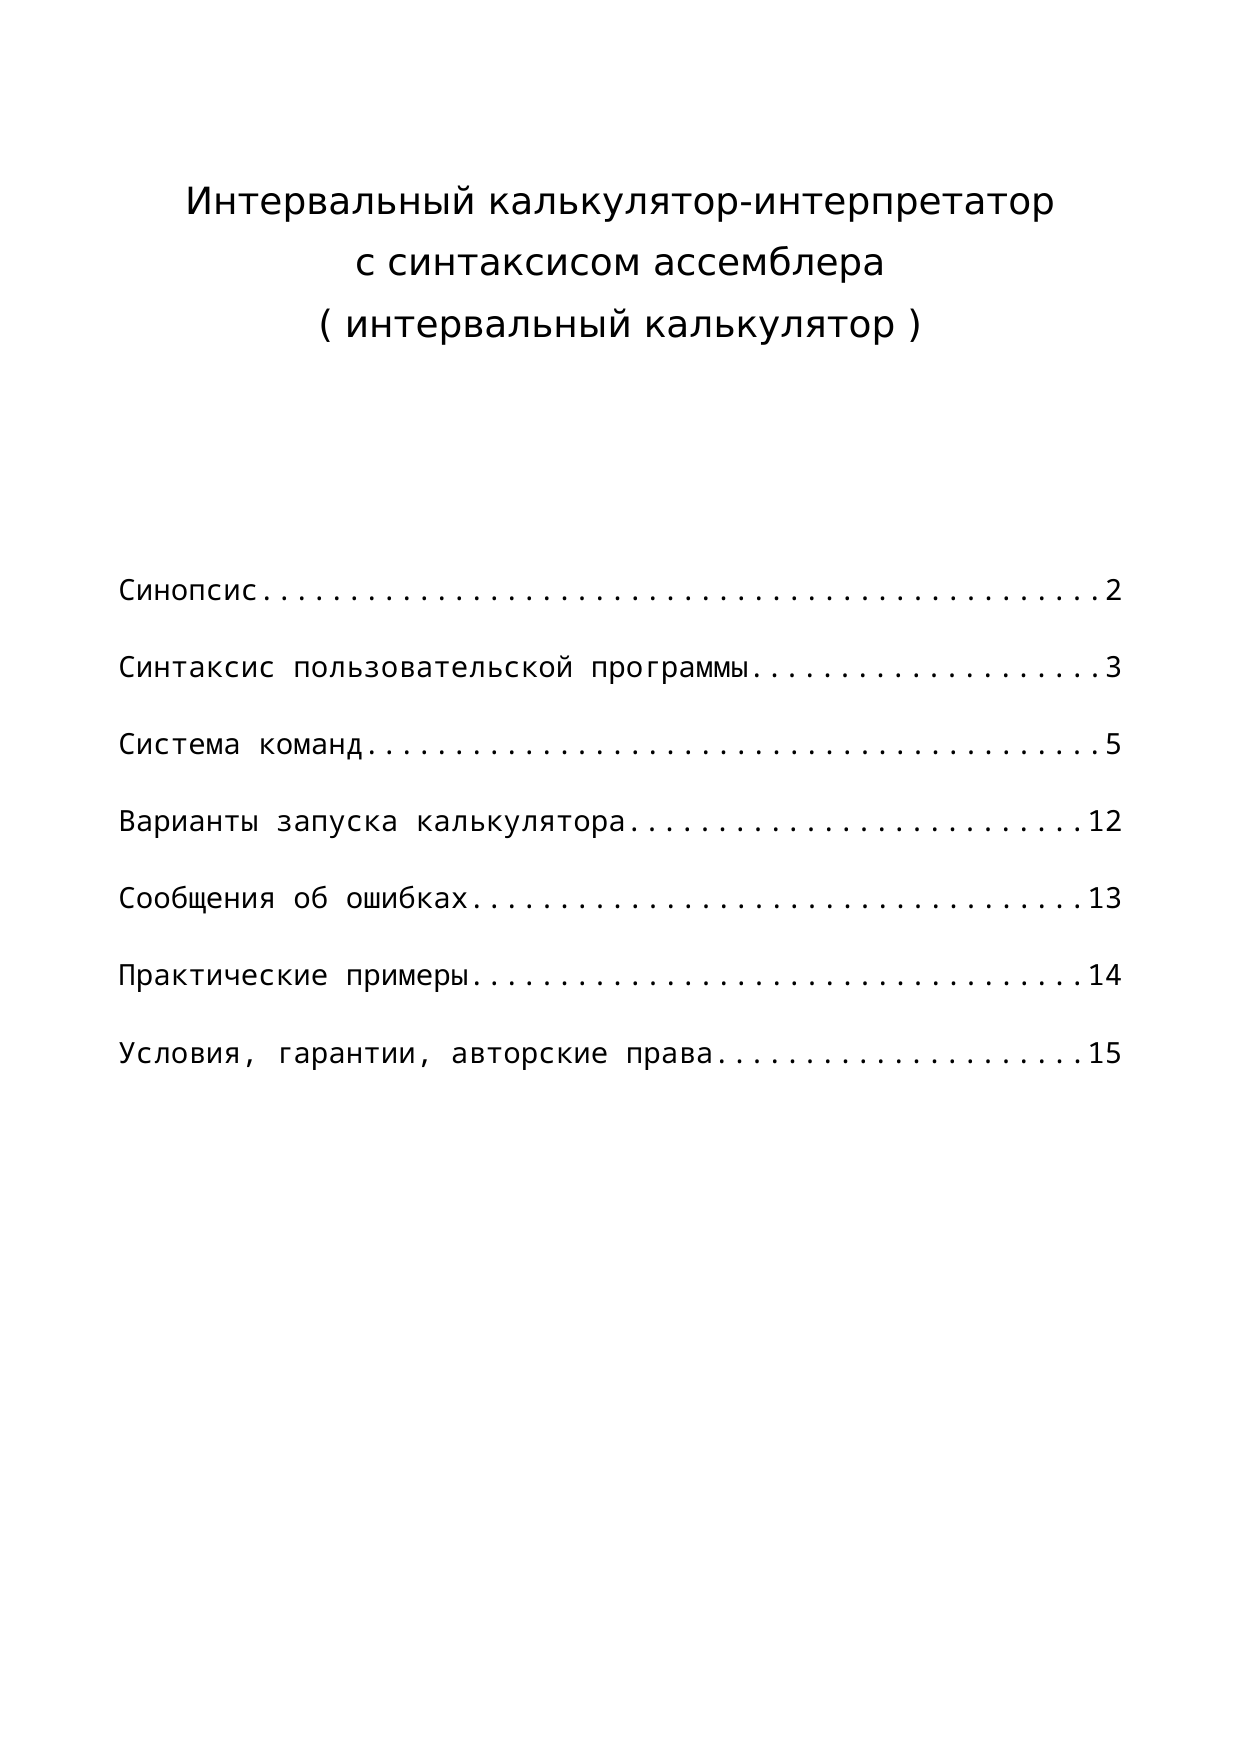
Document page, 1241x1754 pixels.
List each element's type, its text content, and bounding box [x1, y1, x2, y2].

subtitle Система команд 5 [118, 723, 1122, 763]
title ( интервальный калькулятор ) [118, 302, 1122, 346]
subtitle Варианты запуска калькулятора 12 [118, 800, 1122, 840]
title Интервальный калькулятор-интерпретатор [118, 179, 1122, 223]
subtitle Практические примеры 14 [118, 955, 1122, 994]
subtitle Синтаксис пользовательской программы 3 [118, 646, 1122, 686]
title с синтаксисом ассемблера [118, 241, 1122, 284]
subtitle Условия, гарантии, авторские права 15 [118, 1032, 1122, 1072]
subtitle Синопсис 2 [118, 569, 1122, 608]
subtitle Сообщения об ошибках 13 [118, 877, 1122, 917]
